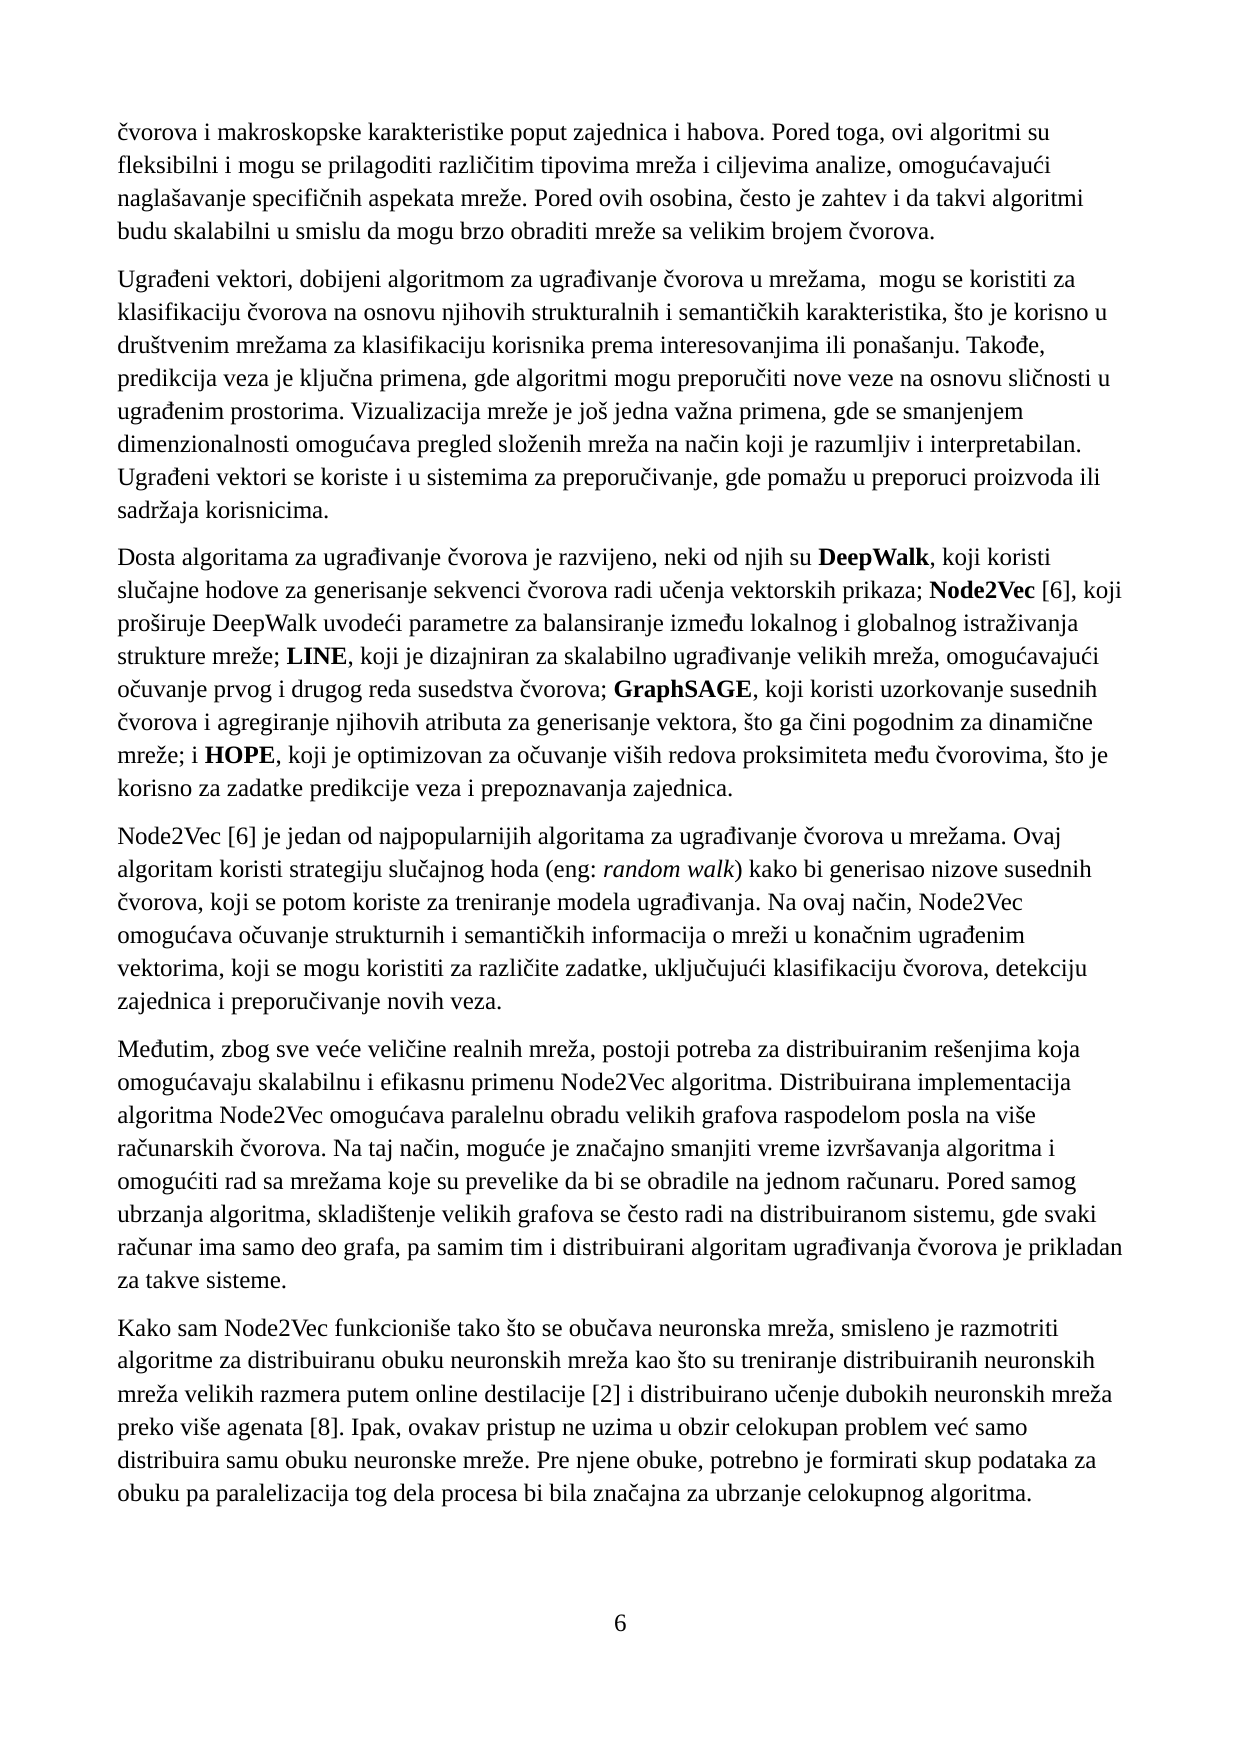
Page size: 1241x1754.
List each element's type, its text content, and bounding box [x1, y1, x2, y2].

text čvorova i makroskopske karakteristike poput zajednica i habova. Pored toga, ovi algoritmi su fleksibilni i mogu se prilagoditi različitim tipovima mreža i ciljevima analize, omogućavajući naglašavanje specifičnih aspekata mreže. Pored ovih osobina, često je zahtev i da takvi algoritmi budu skalabilni u smislu da mogu brzo obraditi mreže sa velikim brojem čvorova. [117, 117, 1123, 245]
text Međutim, zbog sve veće veličine realnih mreža, postoji potreba za distribuiranim rešenjima koja omogućavaju skalabilnu i efikasnu primenu Node2Vec algoritma. Distribuirana implementacija algoritma Node2Vec omogućava paralelnu obradu velikih grafova raspodelom posla na više računarskih čvorova. Na taj način, moguće je značajno smanjiti vreme izvršavanja algoritma i omogućiti rad sa mrežama koje su prevelike da bi se obradile na jednom računaru. Pored samog ubrzanja algoritma, skladištenje velikih grafova se često radi na distribuiranom sistemu, gde svaki računar ima samo deo grafa, pa samim tim i distribuirani algoritam ugrađivanja čvorova je prikladan za takve sisteme. [117, 1034, 1123, 1294]
text Dosta algoritama za ugrađivanje čvorova je razvijeno, neki od njih su DeepWalk, koji koristi slučajne hodove za generisanje sekvenci čvorova radi učenja vektorskih prikaza; Node2Vec [6], koji proširuje DeepWalk uvodeći parametre za balansiranje između lokalnog i globalnog istraživanja strukture mreže; LINE, koji je dizajniran za skalabilno ugrađivanje velikih mreža, omogućavajući očuvanje prvog i drugog reda susedstva čvorova; GraphSAGE, koji koristi uzorkovanje susednih čvorova i agregiranje njihovih atributa za generisanje vektora, što ga čini pogodnim za dinamične mreže; i HOPE, koji je optimizovan za očuvanje viših redova proksimiteta među čvorovima, što je korisno za zadatke predikcije veza i prepoznavanja zajednica. [117, 542, 1123, 802]
text Kako sam Node2Vec funkcioniše tako što se obučava neuronska mreža, smisleno je razmotriti algoritme za distribuiranu obuku neuronskih mreža kao što su treniranje distribuiranih neuronskih mreža velikih razmera putem online destilacije [2] i distribuirano učenje dubokih neuronskih mreža preko više agenata [8]. Ipak, ovakav pristup ne uzima u obzir celokupan problem već samo distribuira samu obuku neuronske mreže. Pre njene obuke, potrebno je formirati skup podataka za obuku pa paralelizacija tog dela procesa bi bila značajna za ubrzanje celokupnog algoritma. [117, 1313, 1123, 1506]
text Ugrađeni vektori, dobijeni algoritmom za ugrađivanje čvorova u mrežama, mogu se koristiti za klasifikaciju čvorova na osnovu njihovih strukturalnih i semantičkih karakteristika, što je korisno u društvenim mrežama za klasifikaciju korisnika prema interesovanjima ili ponašanju. Takođe, predikcija veza je ključna primena, gde algoritmi mogu preporučiti nove veze na osnovu sličnosti u ugrađenim prostorima. Vizualizacija mreže je još jedna važna primena, gde se smanjenjem dimenzionalnosti omogućava pregled složenih mreža na način koji je razumljiv i interpretabilan. Ugrađeni vektori se koriste i u sistemima za preporučivanje, gde pomažu u preporuci proizvoda ili sadržaja korisnicima. [117, 264, 1123, 523]
text Node2Vec [6] je jedan od najpopularnijih algoritama za ugrađivanje čvorova u mrežama. Ovaj algoritam koristi strategiju slučajnog hoda (eng: random walk) kako bi generisao nizove susednih čvorova, koji se potom koriste za treniranje modela ugrađivanja. Na ovaj način, Node2Vec omogućava očuvanje strukturnih i semantičkih informacija o mreži u konačnim ugrađenim vektorima, koji se mogu koristiti za različite zadatke, uključujući klasifikaciju čvorova, detekciju zajednica i preporučivanje novih veza. [117, 821, 1123, 1015]
